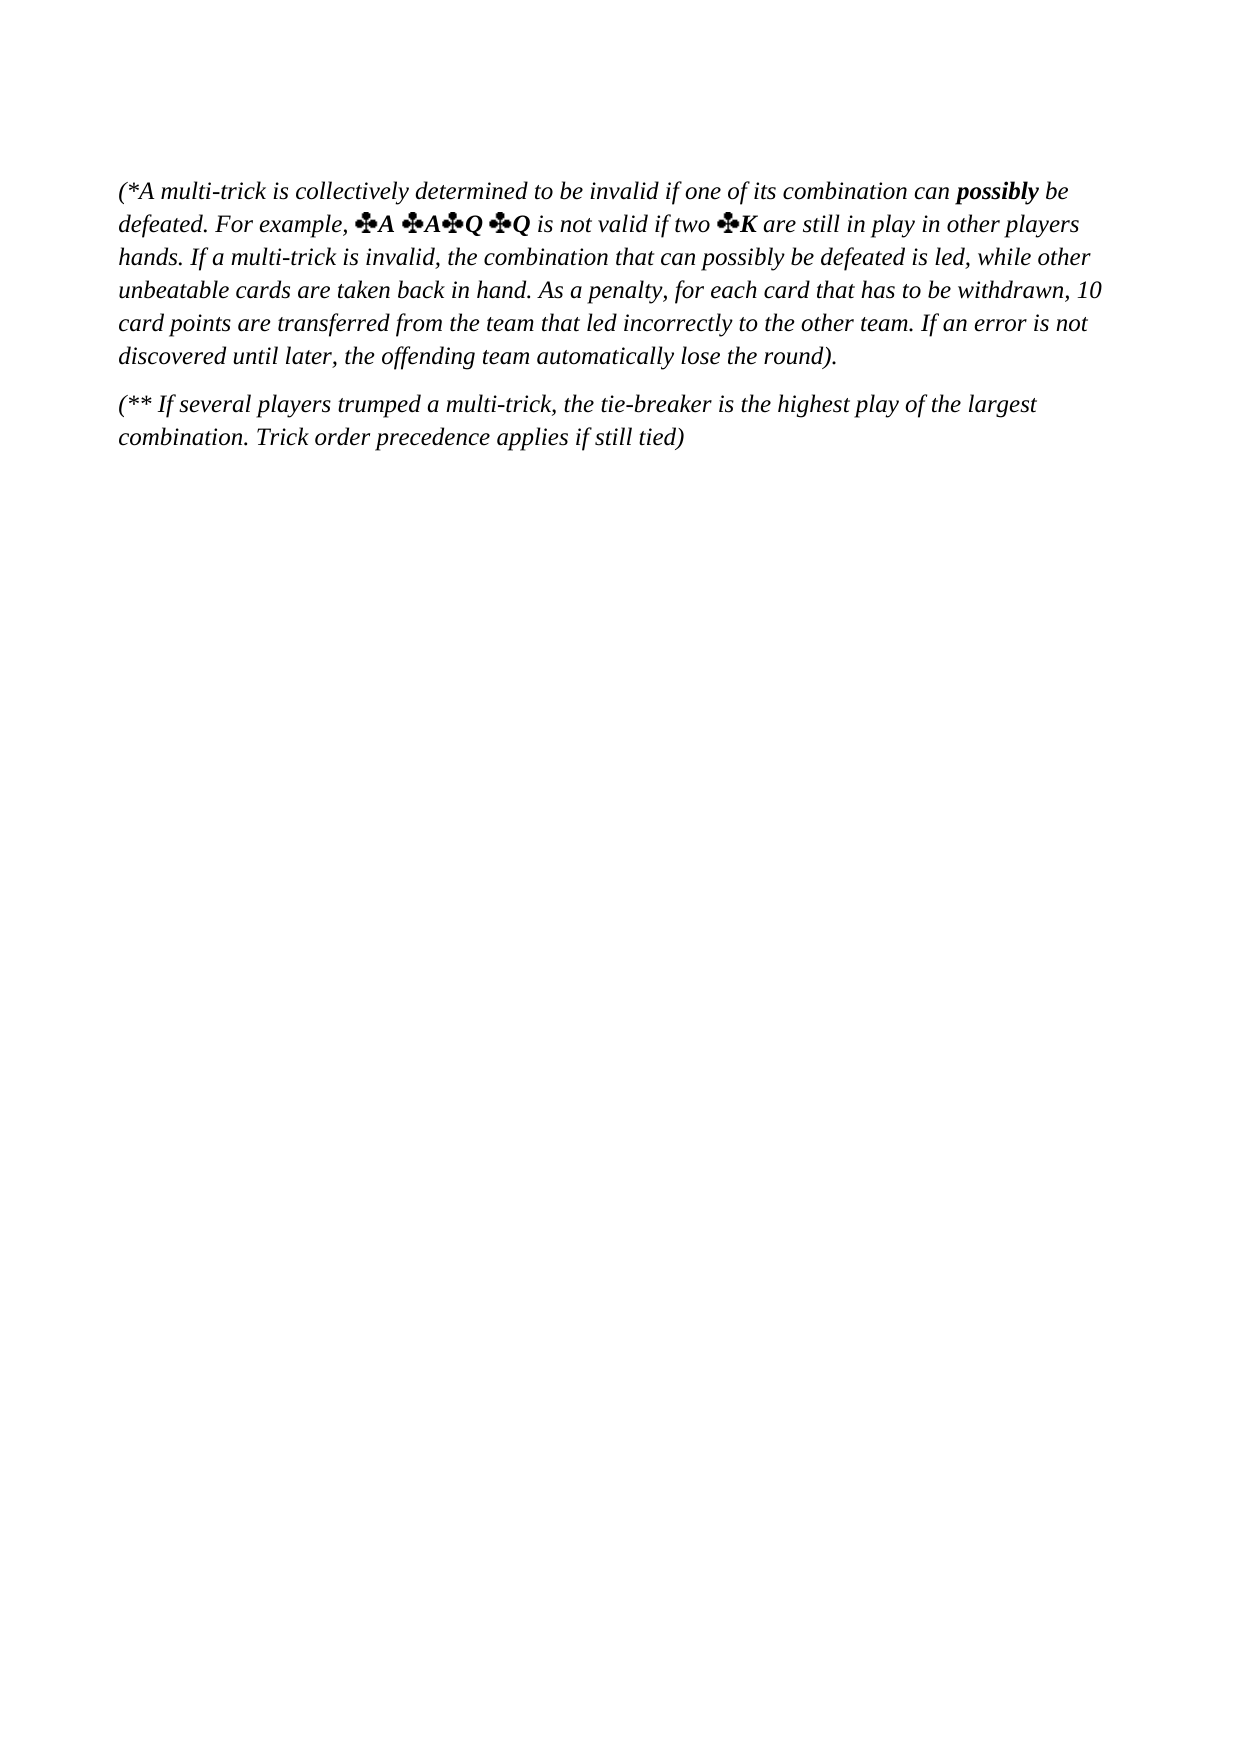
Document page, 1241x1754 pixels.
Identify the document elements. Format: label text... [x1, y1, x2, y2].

picture [401, 212, 425, 233]
picture [354, 212, 379, 233]
text (** If several players trumped a multi-trick, the tie-breaker is the highest play of the largest combination. Trick order precedence applies if still tied) [118, 389, 1122, 451]
text (*A multi-trick is collectively determined to be invalid if one of its combination can possibly be defeated. For example, A AQ Q is not valid if two K are still in play in other players hands. If a multi-trick is invalid, the combination that can possibly be defeated is led, while other unbeatable cards are taken back in hand. As a penalty, for each card that has to be withdrawn, 10 card points are transferred from the team that led incorrectly to the other team. If an error is not discovered until later, the offending team automatically lose the round). [118, 176, 1122, 370]
picture [441, 212, 465, 233]
picture [716, 212, 740, 233]
picture [488, 212, 513, 233]
